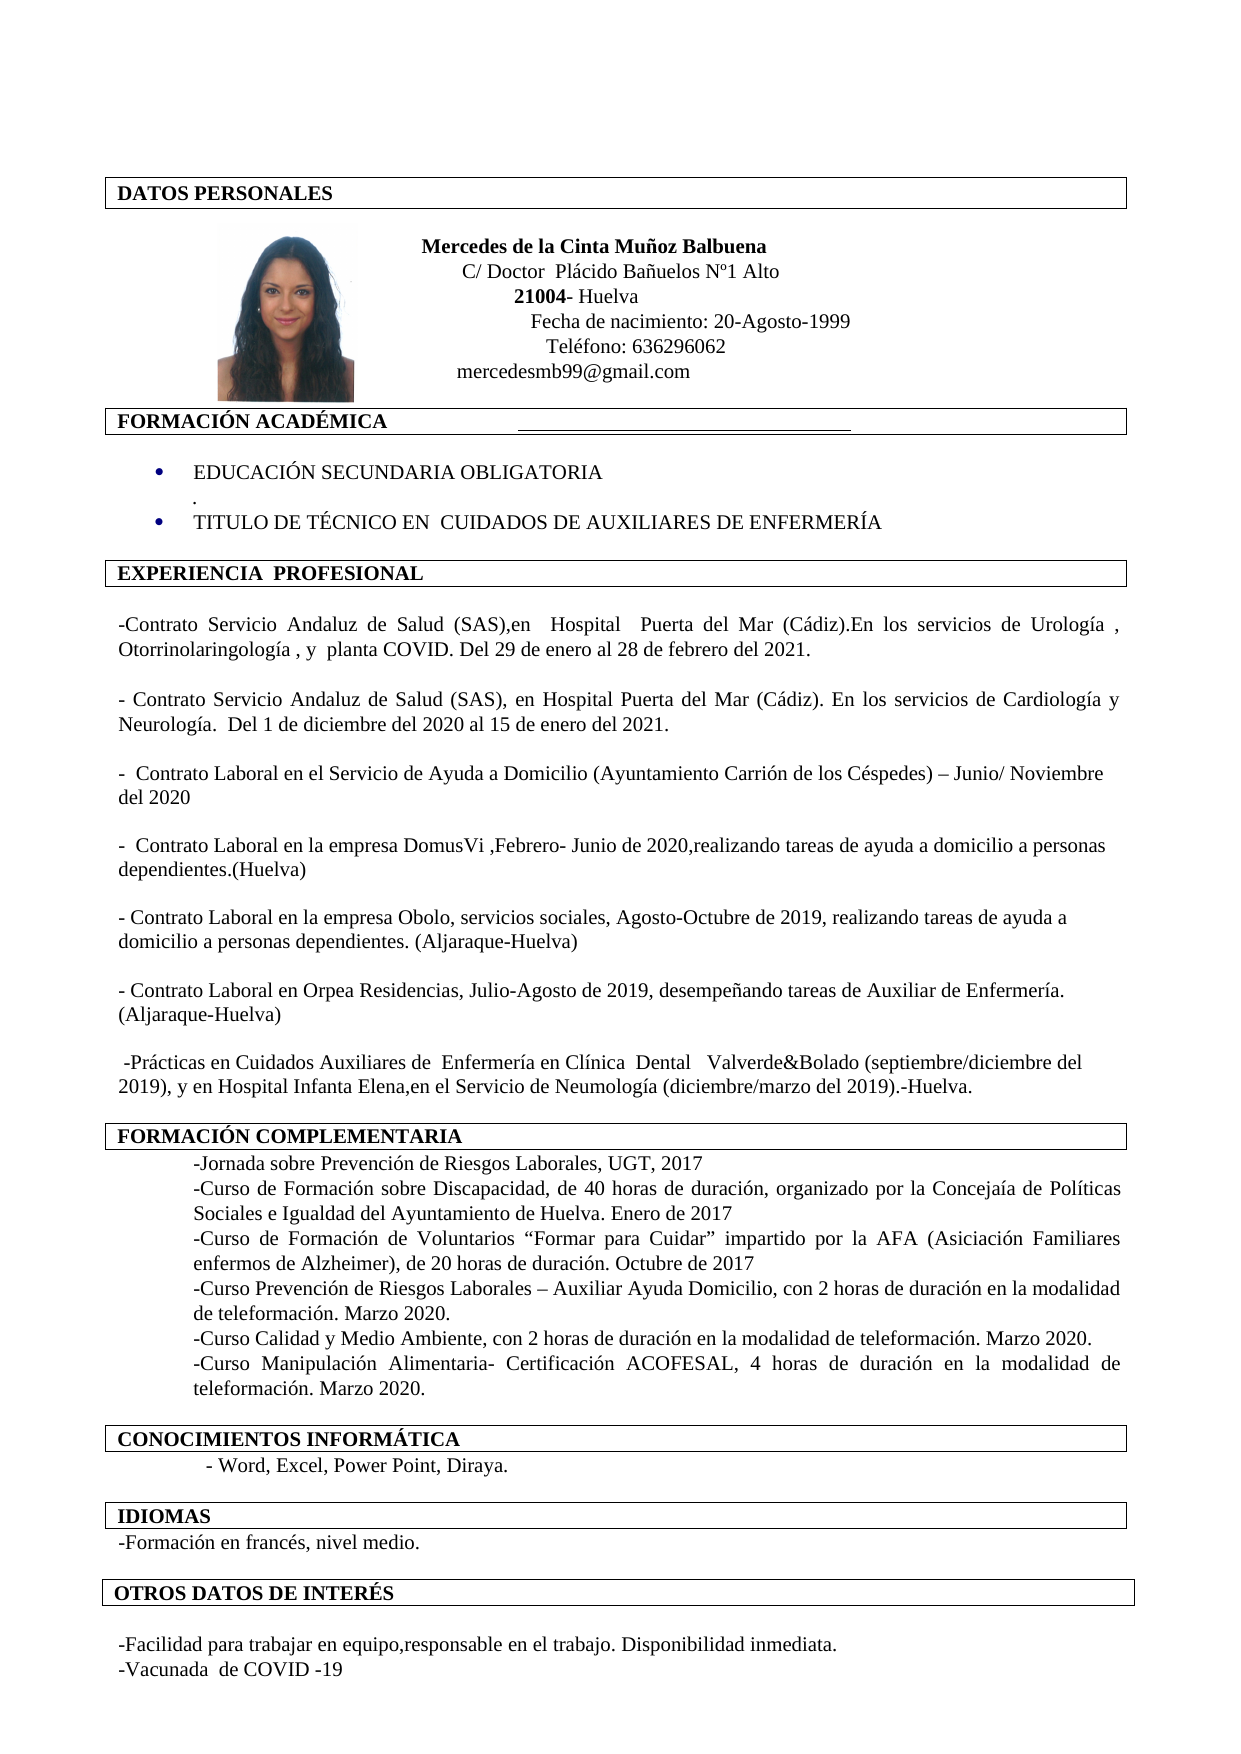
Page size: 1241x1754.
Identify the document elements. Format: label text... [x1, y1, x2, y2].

list -Prácticas en Cuidados Auxiliares de Enfermería en Clínica Dental Valverde&Bolado (septiembre/diciembre del 2019), y en Hospital Infanta Elena,en el Servicio de Neumología (diciembre/marzo del 2019).-Huelva. [118, 1050, 1122, 1098]
list - Contrato Laboral en la empresa Obolo, servicios sociales, Agosto-Octubre de 2019, realizando tareas de ayuda a domicilio a personas dependientes. (Aljaraque-Huelva) [118, 905, 1122, 953]
list TITULO DE TÉCNICO EN CUIDADOS DE AUXILIARES DE ENFERMERÍA [155, 510, 1122, 535]
list -Jornada sobre Prevención de Riesgos Laborales, UGT, 2017 [156, 1150, 1122, 1175]
table_header FORMACIÓN COMPLEMENTARIA [106, 1124, 1126, 1149]
list -Curso Prevención de Riesgos Laborales – Auxiliar Ayuda Domicilio, con 2 horas de duración en la modalidad de teleformación. Marzo 2020. [156, 1275, 1122, 1325]
list EDUCACIÓN SECUNDARIA OBLIGATORIA [156, 460, 1122, 485]
table_header FORMACIÓN ACADÉMICA [106, 409, 1126, 434]
picture [217, 223, 358, 403]
list -Curso Calidad y Medio Ambiente, con 2 horas de duración en la modalidad de teleformación. Marzo 2020. [156, 1325, 1122, 1350]
subtitle [118, 309, 217, 334]
text [118, 334, 217, 359]
text mercedesmb99@gmail.com [358, 359, 1122, 383]
list -Curso Manipulación Alimentaria- Certificación ACOFESAL, 4 horas de duración en la modalidad de teleformación. Marzo 2020. [156, 1350, 1122, 1400]
list - Contrato Laboral en Orpea Residencias, Julio-Agosto de 2019, desempeñando tareas de Auxiliar de Enfermería. (Aljaraque-Huelva) [118, 977, 1122, 1026]
text [118, 359, 217, 383]
list -Contrato Servicio Andaluz de Salud (SAS),en Hospital Puerta del Mar (Cádiz).En los servicios de Urología , Otorrinolaringología , y planta COVID. Del 29 de enero al 28 de febrero del 2021. [118, 612, 1122, 662]
subtitle 21004- Huelva [358, 284, 1122, 309]
text Teléfono: 636296062 [358, 334, 1122, 359]
list - Contrato Laboral en la empresa DomusVi ,Febrero- Junio de 2020,realizando tareas de ayuda a domicilio a personas dependientes.(Huelva) [118, 833, 1122, 881]
list - Word, Excel, Power Point, Diraya. [168, 1452, 1122, 1477]
subtitle [118, 234, 217, 259]
table_header EXPERIENCIA PROFESIONAL [106, 561, 1126, 586]
list - Contrato Laboral en el Servicio de Ayuda a Domicilio (Ayuntamiento Carrión de los Céspedes) – Junio/ Noviembre del 2020 [118, 761, 1122, 809]
text . [156, 485, 1122, 510]
text -Vacunada de COVID -19 [118, 1656, 1122, 1681]
subtitle [118, 284, 217, 309]
list -Curso de Formación de Voluntarios “Formar para Cuidar” impartido por la AFA (Asiciación Familiares enfermos de Alzheimer), de 20 horas de duración. Octubre de 2017 [156, 1225, 1122, 1275]
table_header IDIOMAS [106, 1503, 1126, 1528]
subtitle Fecha de nacimiento: 20-Agosto-1999 [358, 309, 1122, 334]
table_header CONOCIMIENTOS INFORMÁTICA [106, 1426, 1126, 1451]
subtitle Mercedes de la Cinta Muñoz Balbuena [358, 234, 1122, 259]
list -Curso de Formación sobre Discapacidad, de 40 horas de duración, organizado por la Concejaía de Políticas Sociales e Igualdad del Ayuntamiento de Huelva. Enero de 2017 [156, 1175, 1122, 1225]
table_header DATOS PERSONALES [106, 178, 1126, 208]
text -Formación en francés, nivel medio. [118, 1529, 1122, 1554]
subtitle C/ Doctor Plácido Bañuelos Nº1 Alto [358, 259, 1122, 284]
subtitle [118, 259, 217, 284]
table_header OTROS DATOS DE INTERÉS [103, 1580, 1134, 1605]
text -Facilidad para trabajar en equipo,responsable en el trabajo. Disponibilidad inmediata. [118, 1631, 1122, 1656]
list - Contrato Servicio Andaluz de Salud (SAS), en Hospital Puerta del Mar (Cádiz). En los servicios de Cardiología y Neurología. Del 1 de diciembre del 2020 al 15 de enero del 2021. [118, 687, 1122, 737]
